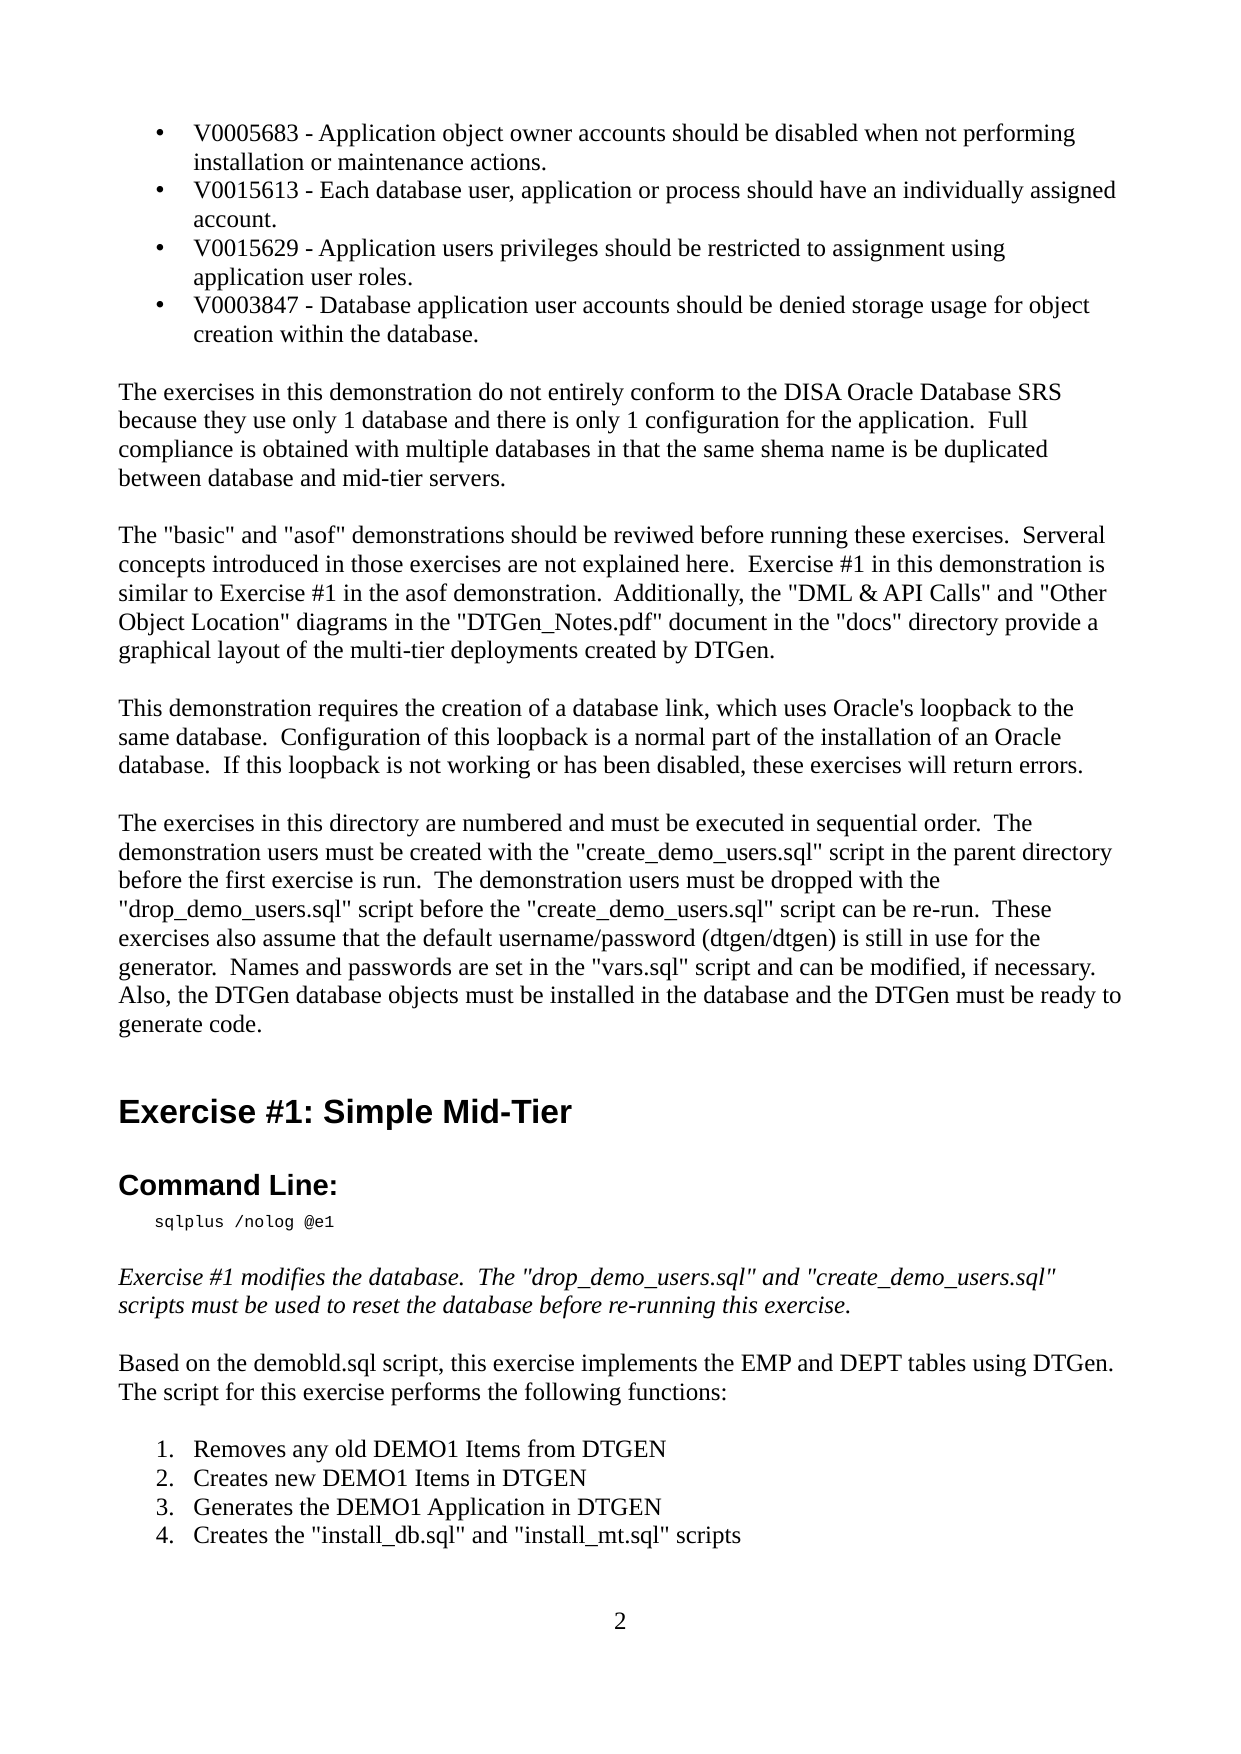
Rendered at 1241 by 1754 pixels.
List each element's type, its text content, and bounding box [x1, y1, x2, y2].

list Removes any old DEMO1 Items from DTGEN [156, 1434, 1122, 1463]
list Generates the DEMO1 Application in DTGEN [156, 1492, 1122, 1520]
text This demonstration requires the creation of a database link, which uses Oracle's loopback to the same database. Configuration of this loopback is a normal part of the installation of an Oracle database. If this loopback is not working or has been disabled, these exercises will return errors. [118, 693, 1122, 779]
subtitle Exercise #1: Simple Mid-Tier [118, 1092, 1122, 1131]
text The "basic" and "asof" demonstrations should be reviwed before running these exercises. Serveral concepts introduced in those exercises are not explained here. Exercise #1 in this demonstration is similar to Exercise #1 in the asof demonstration. Additionally, the "DML & API Calls" and "Other Object Location" diagrams in the "DTGen_Notes.pdf" document in the "docs" directory provide a graphical layout of the multi-tier deployments created by DTGen. [118, 521, 1122, 664]
list V0005683 - Application object owner accounts should be disabled when not performing installation or maintenance actions. [156, 118, 1122, 176]
list V0003847 - Database application user accounts should be denied storage usage for object creation within the database. [156, 291, 1122, 348]
list V0015629 - Application users privileges should be restricted to assignment using application user roles. [156, 233, 1122, 291]
list Creates new DEMO1 Items in DTGEN [156, 1463, 1122, 1492]
text Exercise #1 modifies the database. The "drop_demo_users.sql" and "create_demo_users.sql" scripts must be used to reset the database before re-running this exercise. [118, 1262, 1122, 1319]
text Based on the demobld.sql script, this exercise implements the EMP and DEPT tables using DTGen. The script for this exercise performs the following functions: [118, 1348, 1122, 1405]
subtitle Command Line: [118, 1168, 1122, 1202]
text The exercises in this directory are numbered and must be executed in sequential order. The demonstration users must be created with the "create_demo_users.sql" script in the parent directory before the first exercise is run. The demonstration users must be dropped with the "drop_demo_users.sql" script before the "create_demo_users.sql" script can be re-run. These exercises also assume that the default username/password (dtgen/dtgen) is still in use for the generator. Names and passwords are set in the "vars.sql" script and can be modified, if necessary. Also, the DTGen database objects must be installed in the database and the DTGen must be ready to generate code. [118, 808, 1122, 1038]
text sqlplus /nolog @e1 [154, 1214, 1086, 1233]
text The exercises in this demonstration do not entirely conform to the DISA Oracle Database SRS because they use only 1 database and there is only 1 configuration for the application. Full compliance is obtained with multiple databases in that the same shema name is be duplicated between database and mid-tier servers. [118, 377, 1122, 492]
list V0015613 - Each database user, application or process should have an individually assigned account. [156, 176, 1122, 233]
list Creates the "install_db.sql" and "install_mt.sql" scripts [156, 1520, 1122, 1549]
